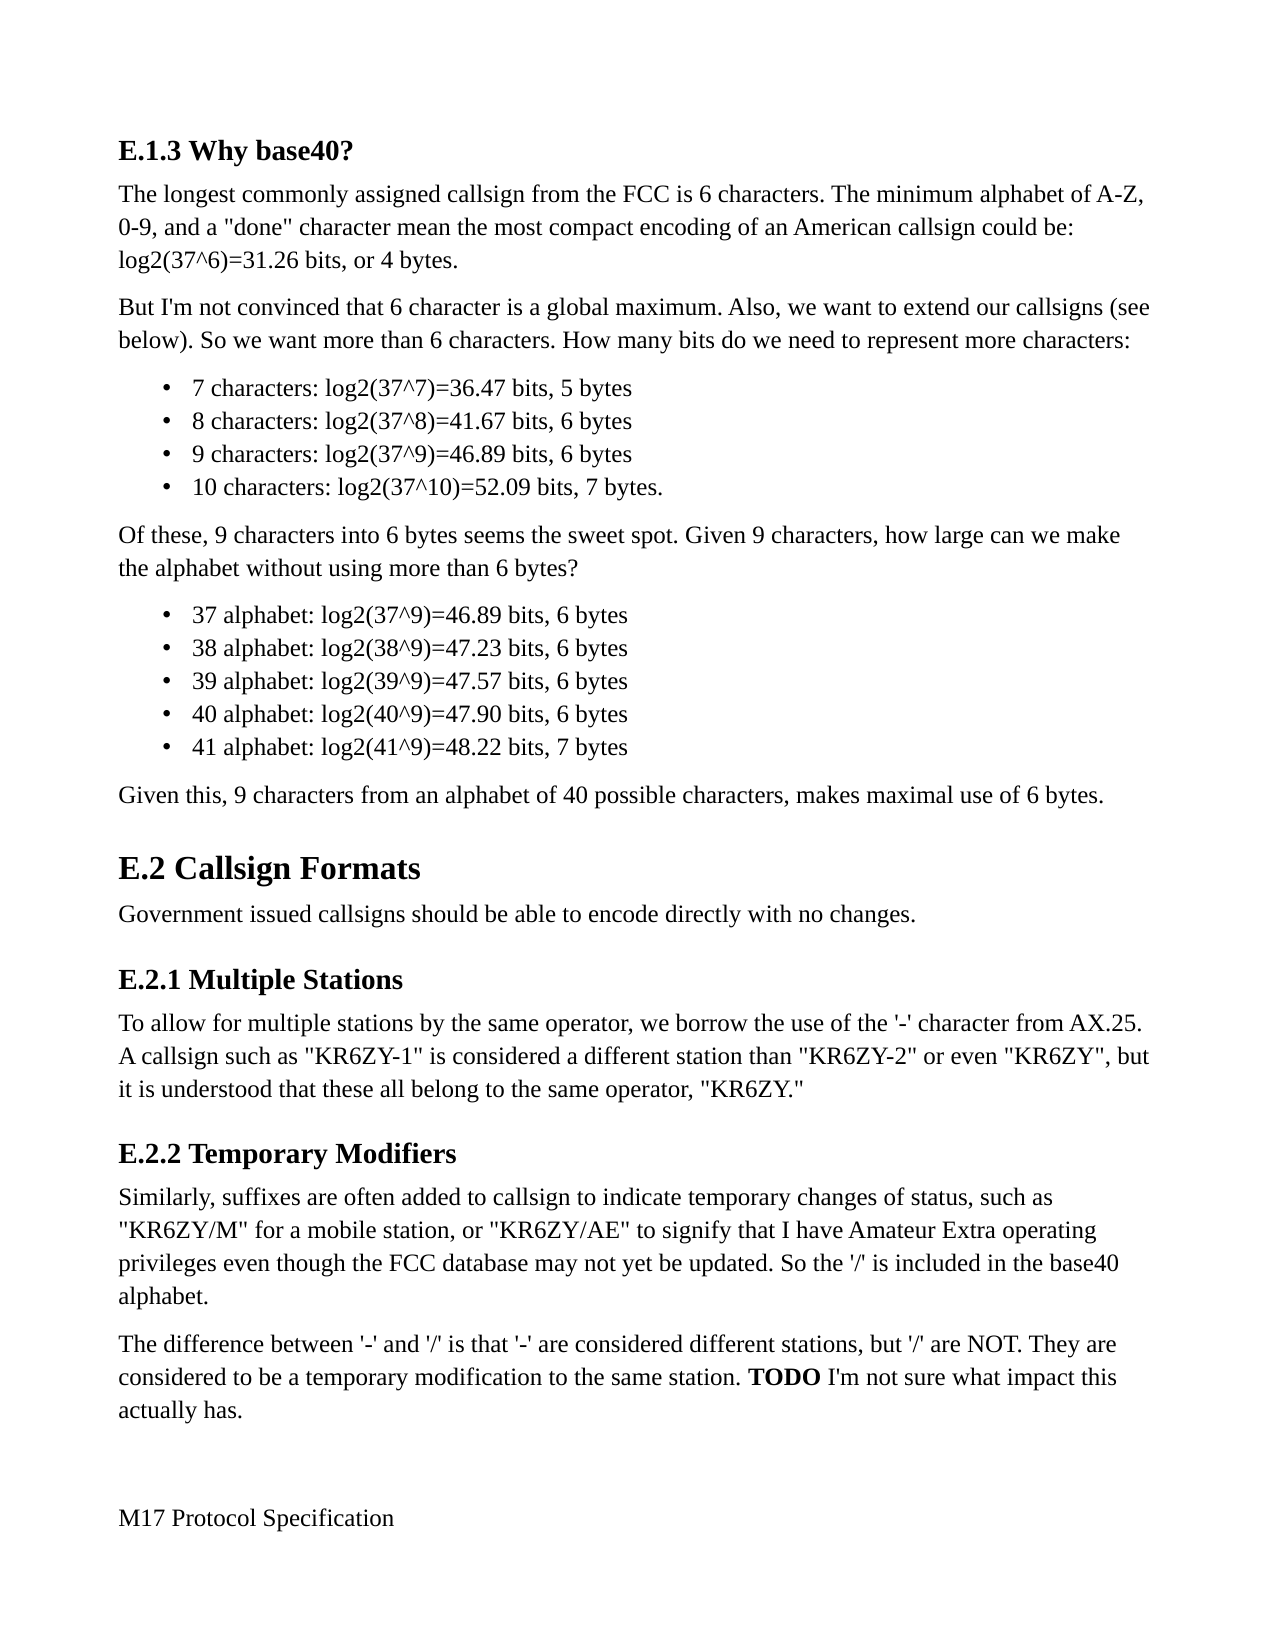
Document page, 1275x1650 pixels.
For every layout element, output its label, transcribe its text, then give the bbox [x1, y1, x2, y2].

text Given this, 9 characters from an alphabet of 40 possible characters, makes maximal use of 6 bytes. [118, 780, 1157, 809]
list 38 alphabet: log2(38^9)=47.23 bits, 6 bytes [162, 633, 1157, 662]
list 8 characters: log2(37^8)=41.67 bits, 6 bytes [162, 406, 1157, 435]
list 9 characters: log2(37^9)=46.89 bits, 6 bytes [162, 439, 1157, 468]
text Government issued callsigns should be able to encode directly with no changes. [118, 899, 1157, 928]
text To allow for multiple stations by the same operator, we borrow the use of the '-' character from AX.25. A callsign such as "KR6ZY-1" is considered a different station than "KR6ZY-2" or even "KR6ZY", but it is understood that these all belong to the same operator, "KR6ZY." [118, 1008, 1157, 1103]
list 7 characters: log2(37^7)=36.47 bits, 5 bytes [162, 373, 1157, 402]
text The longest commonly assigned callsign from the FCC is 6 characters. The minimum alphabet of A-Z, 0-9, and a "done" character mean the most compact encoding of an American callsign could be: log2(37^6)=31.26 bits, or 4 bytes. [118, 179, 1157, 273]
list 41 alphabet: log2(41^9)=48.22 bits, 7 bytes [162, 732, 1157, 761]
list 39 alphabet: log2(39^9)=47.57 bits, 6 bytes [162, 666, 1157, 695]
text But I'm not convinced that 6 character is a global maximum. Also, we want to extend our callsigns (see below). So we want more than 6 characters. How many bits do we need to represent more characters: [118, 292, 1157, 354]
subtitle E.2.2 Temporary Modifiers [118, 1136, 1157, 1169]
text Similarly, suffixes are often added to callsign to indicate temporary changes of status, such as "KR6ZY/M" for a mobile station, or "KR6ZY/AE" to signify that I have Amateur Extra operating privileges even though the FCC database may not yet be updated. So the '/' is included in the base40 alphabet. [118, 1182, 1157, 1310]
text Of these, 9 characters into 6 bytes seems the sweet spot. Given 9 characters, how large can we make the alphabet without using more than 6 bytes? [118, 520, 1157, 581]
list 37 alphabet: log2(37^9)=46.89 bits, 6 bytes [162, 600, 1157, 629]
subtitle E.2.1 Multiple Stations [118, 962, 1157, 995]
list 10 characters: log2(37^10)=52.09 bits, 7 bytes. [162, 472, 1157, 501]
subtitle E.2 Callsign Formats [118, 848, 1157, 887]
subtitle E.1.3 Why base40? [118, 133, 1157, 166]
list 40 alphabet: log2(40^9)=47.90 bits, 6 bytes [162, 699, 1157, 728]
text The difference between '-' and '/' is that '-' are considered different stations, but '/' are NOT. They are considered to be a temporary modification to the same station. TODO I'm not sure what impact this actually has. [118, 1329, 1157, 1423]
